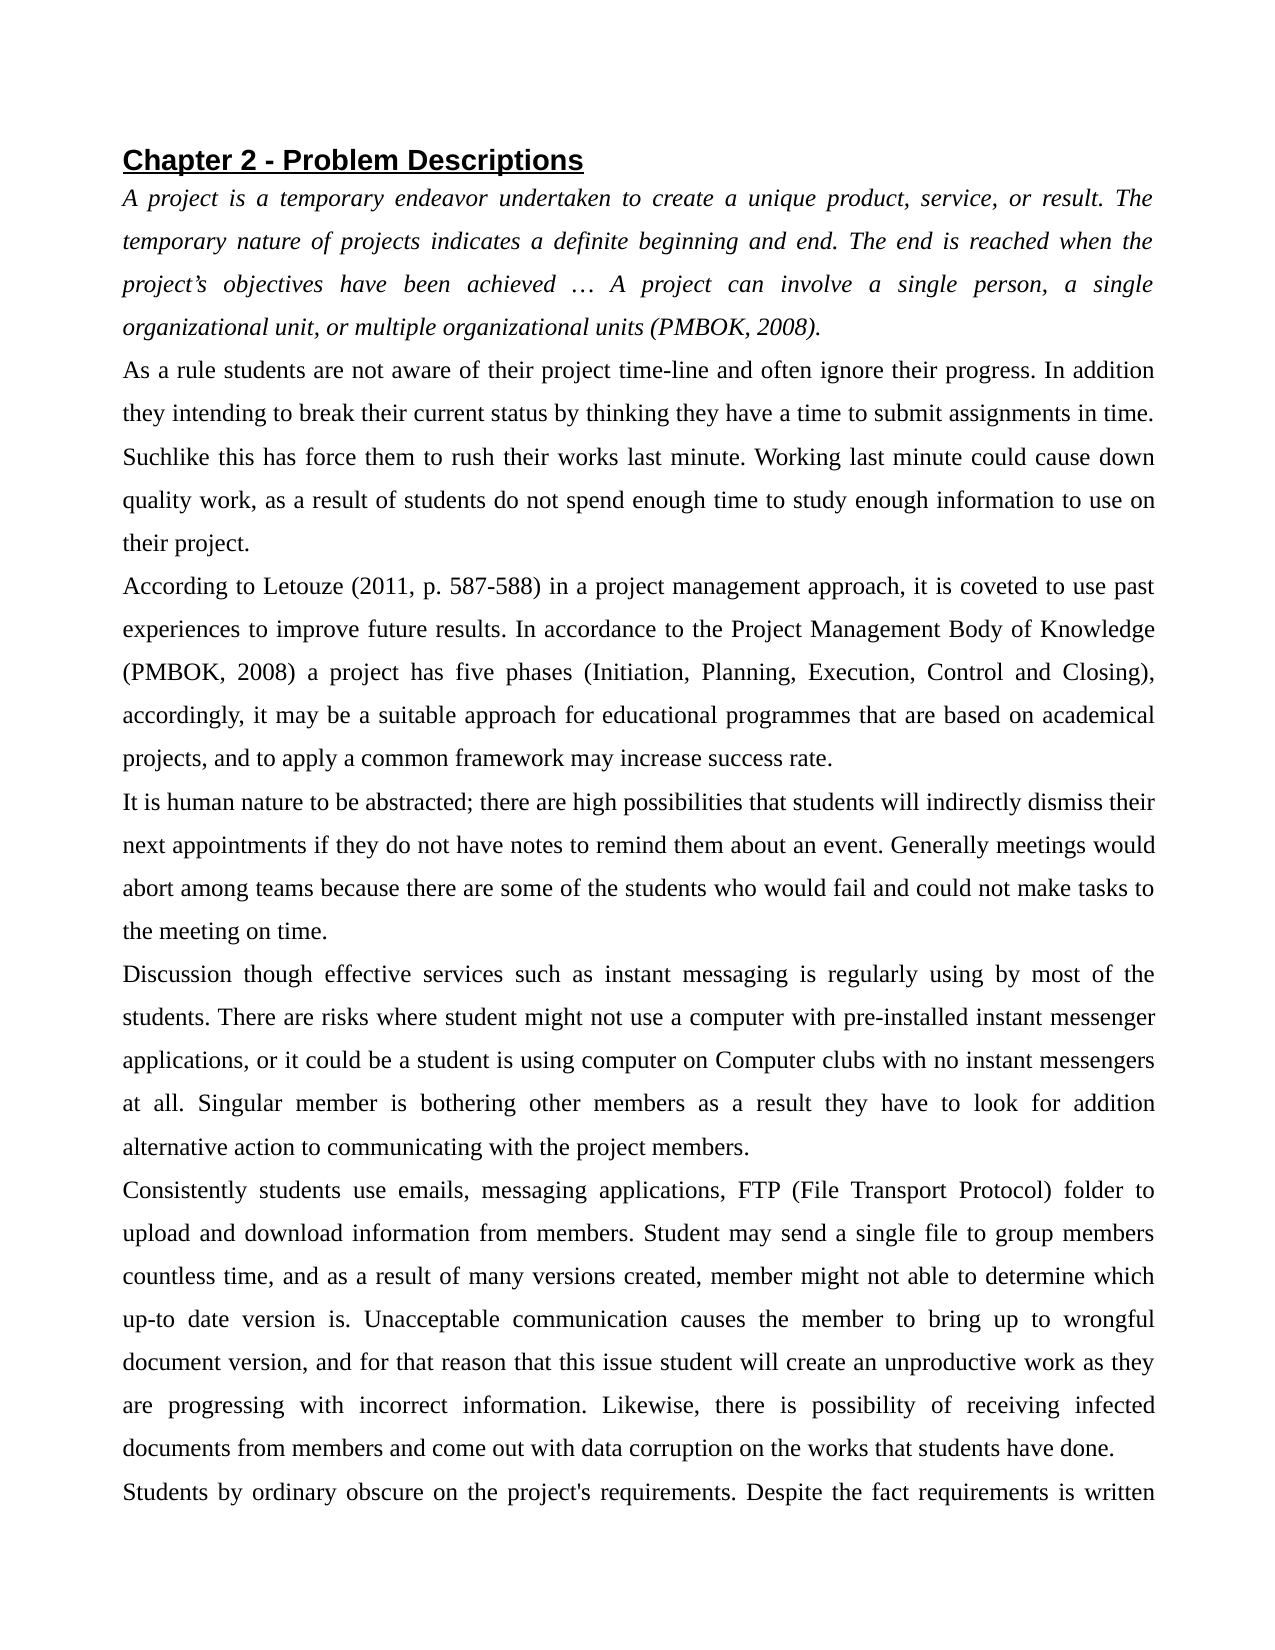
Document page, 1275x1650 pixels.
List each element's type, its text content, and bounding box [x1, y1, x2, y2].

text According to Letouze (2011, p. 587-588) in a project management approach, it is coveted to use past experiences to improve future results. In accordance to the Project Management Body of Knowledge (PMBOK, 2008) a project has five phases (Initiation, Planning, Execution, Control and Closing), accordingly, it may be a suitable approach for educational programmes that are based on academical projects, and to apply a common framework may increase success rate. [122, 571, 1156, 772]
subtitle Chapter 2 - Problem Descriptions [122, 143, 1156, 177]
text Students by ordinary obscure on the project's requirements. Despite the fact requirements is written [122, 1477, 1156, 1505]
text Consistently students use emails, messaging applications, FTP (File Transport Protocol) folder to upload and download information from members. Student may send a single file to group members countless time, and as a result of many versions created, member might not able to determine which up-to date version is. Unacceptable communication causes the member to bring up to wrongful document version, and for that reason that this issue student will create an unproductive work as they are progressing with incorrect information. Likewise, there is possibility of receiving infected documents from members and come out with data corruption on the works that students have done. [122, 1175, 1156, 1462]
text Discussion though effective services such as instant messaging is regularly using by most of the students. There are risks where student might not use a computer with pre-installed instant messenger applications, or it could be a student is using computer on Computer clubs with no instant messengers at all. Singular member is bothering other members as a result they have to look for addition alternative action to communicating with the project members. [122, 959, 1156, 1160]
text A project is a temporary endeavor undertaken to create a unique product, service, or result. The temporary nature of projects indicates a definite beginning and end. The end is reached when the project’s objectives have been achieved … A project can involve a single person, a single organizational unit, or multiple organizational units (PMBOK, 2008). [122, 183, 1156, 341]
text It is human nature to be abstracted; there are high possibilities that students will indirectly dismiss their next appointments if they do not have notes to remind them about an event. Generally meetings would abort among teams because there are some of the students who would fail and could not make tasks to the meeting on time. [122, 787, 1156, 945]
text As a rule students are not aware of their project time-line and often ignore their progress. In addition they intending to break their current status by thinking they have a time to submit assignments in time. Suchlike this has force them to rush their works last minute. Working last minute could cause down quality work, as a result of students do not spend enough time to study enough information to use on their project. [122, 355, 1156, 557]
